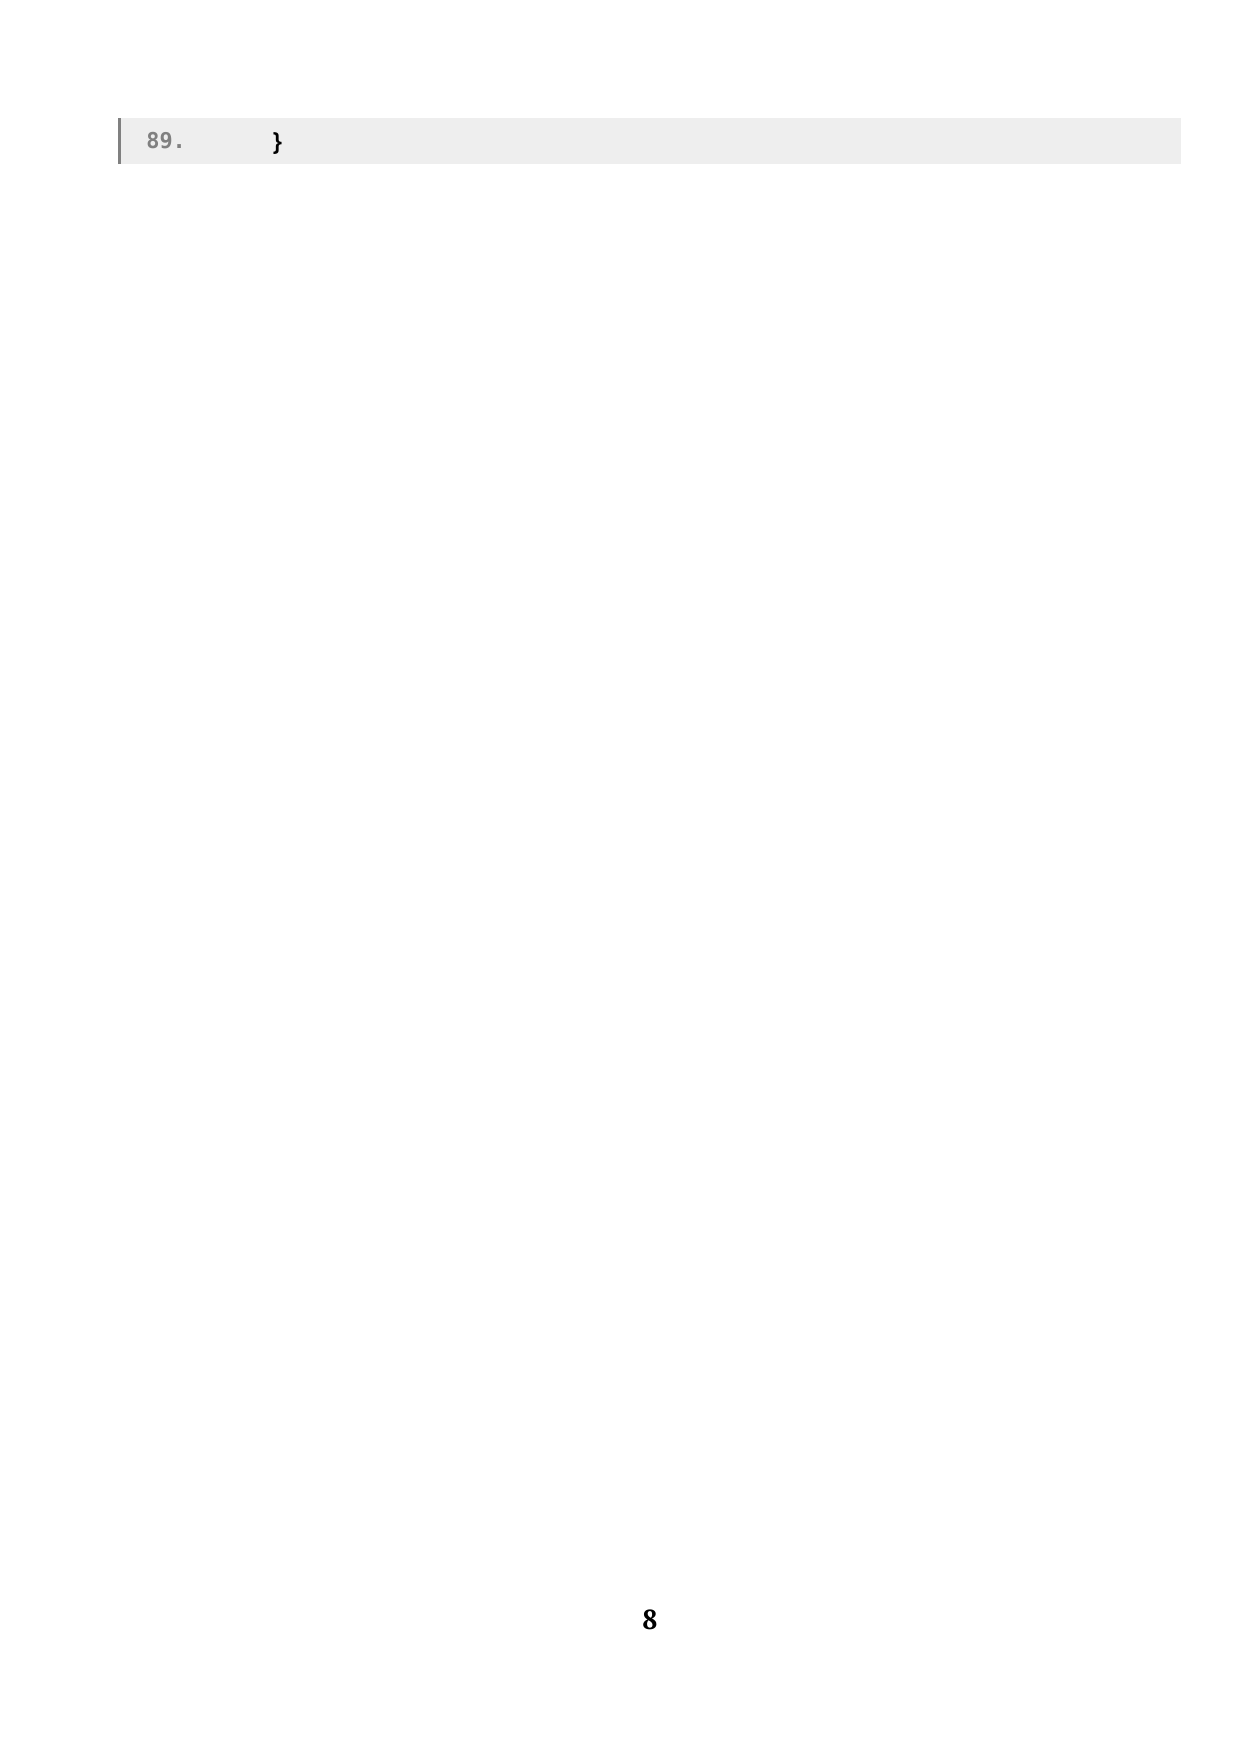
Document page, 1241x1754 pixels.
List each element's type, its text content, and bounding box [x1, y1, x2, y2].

list } [121, 118, 1181, 164]
